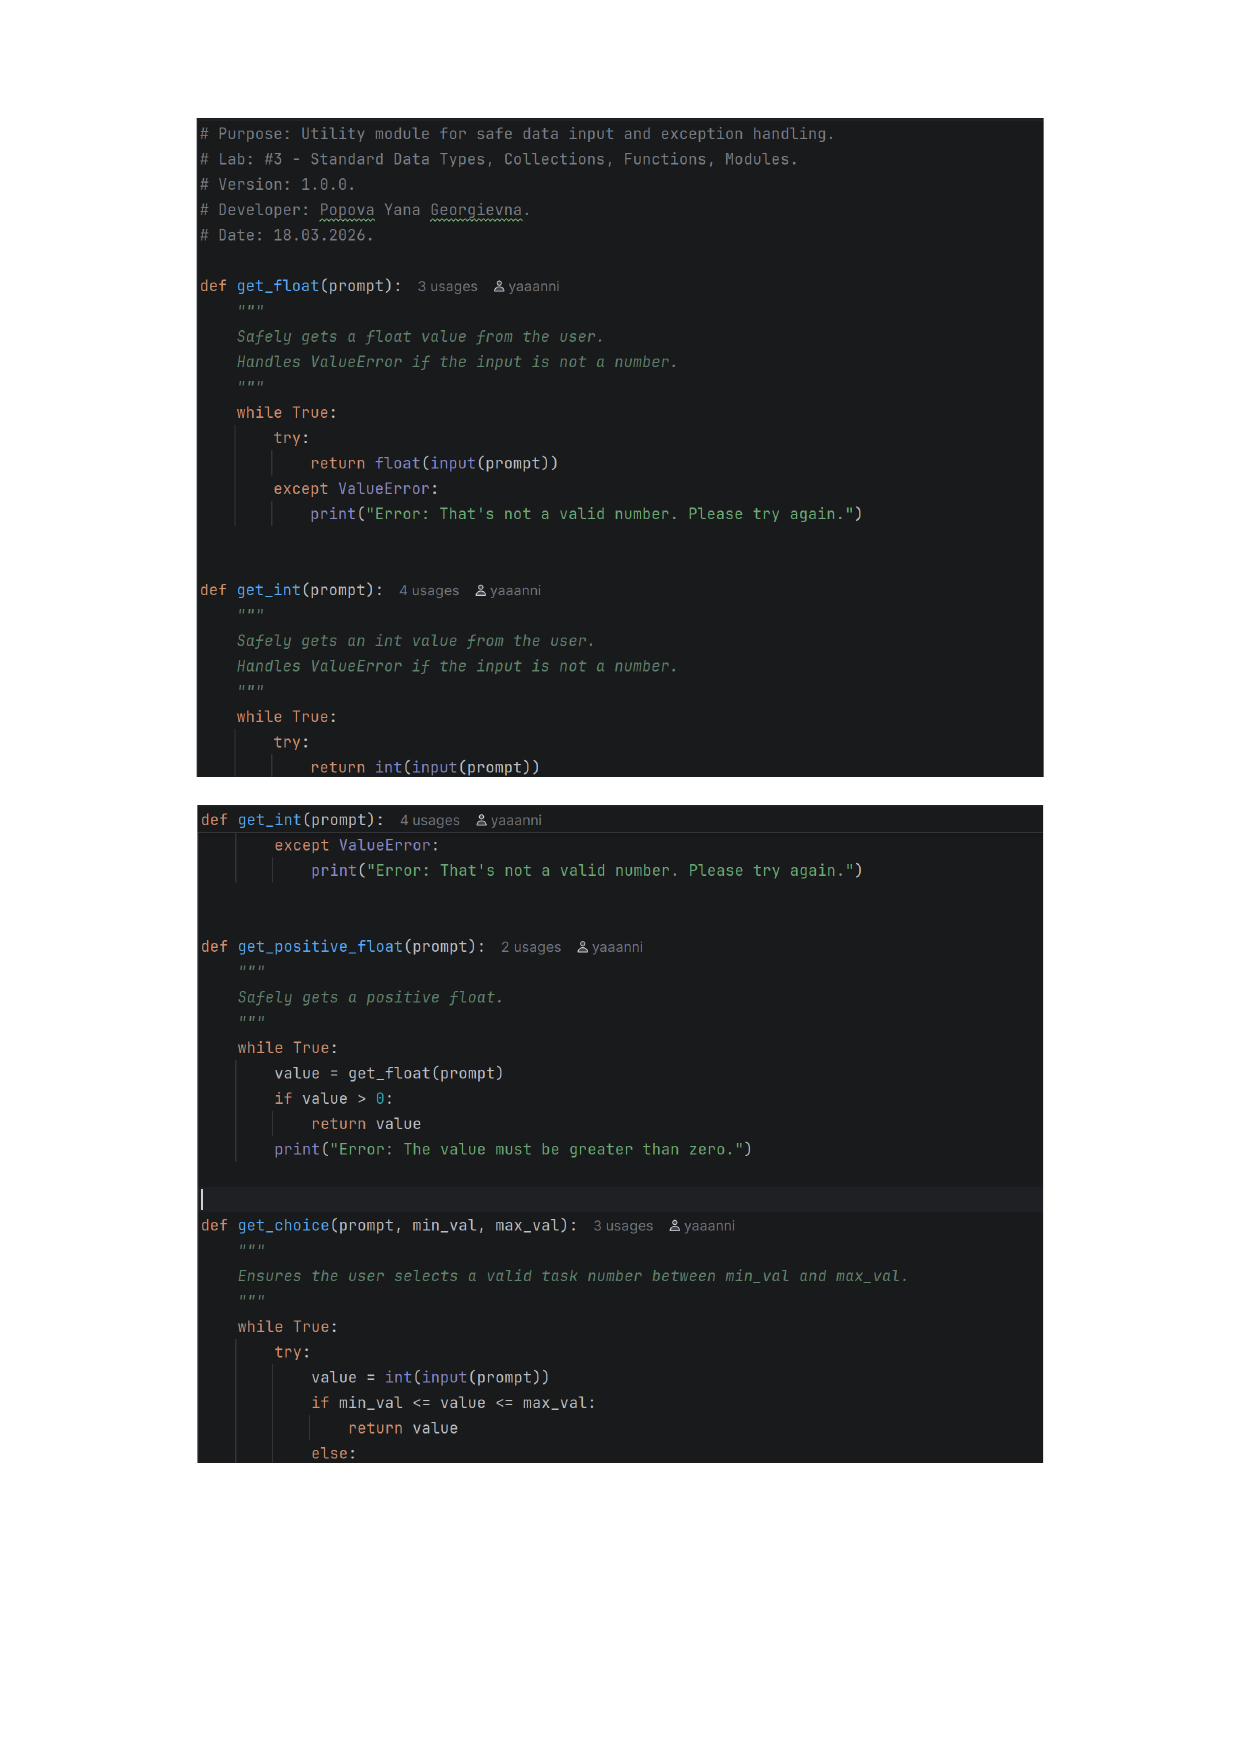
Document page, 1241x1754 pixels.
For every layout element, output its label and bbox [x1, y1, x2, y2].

picture [196, 118, 1044, 777]
picture [197, 805, 1044, 1463]
